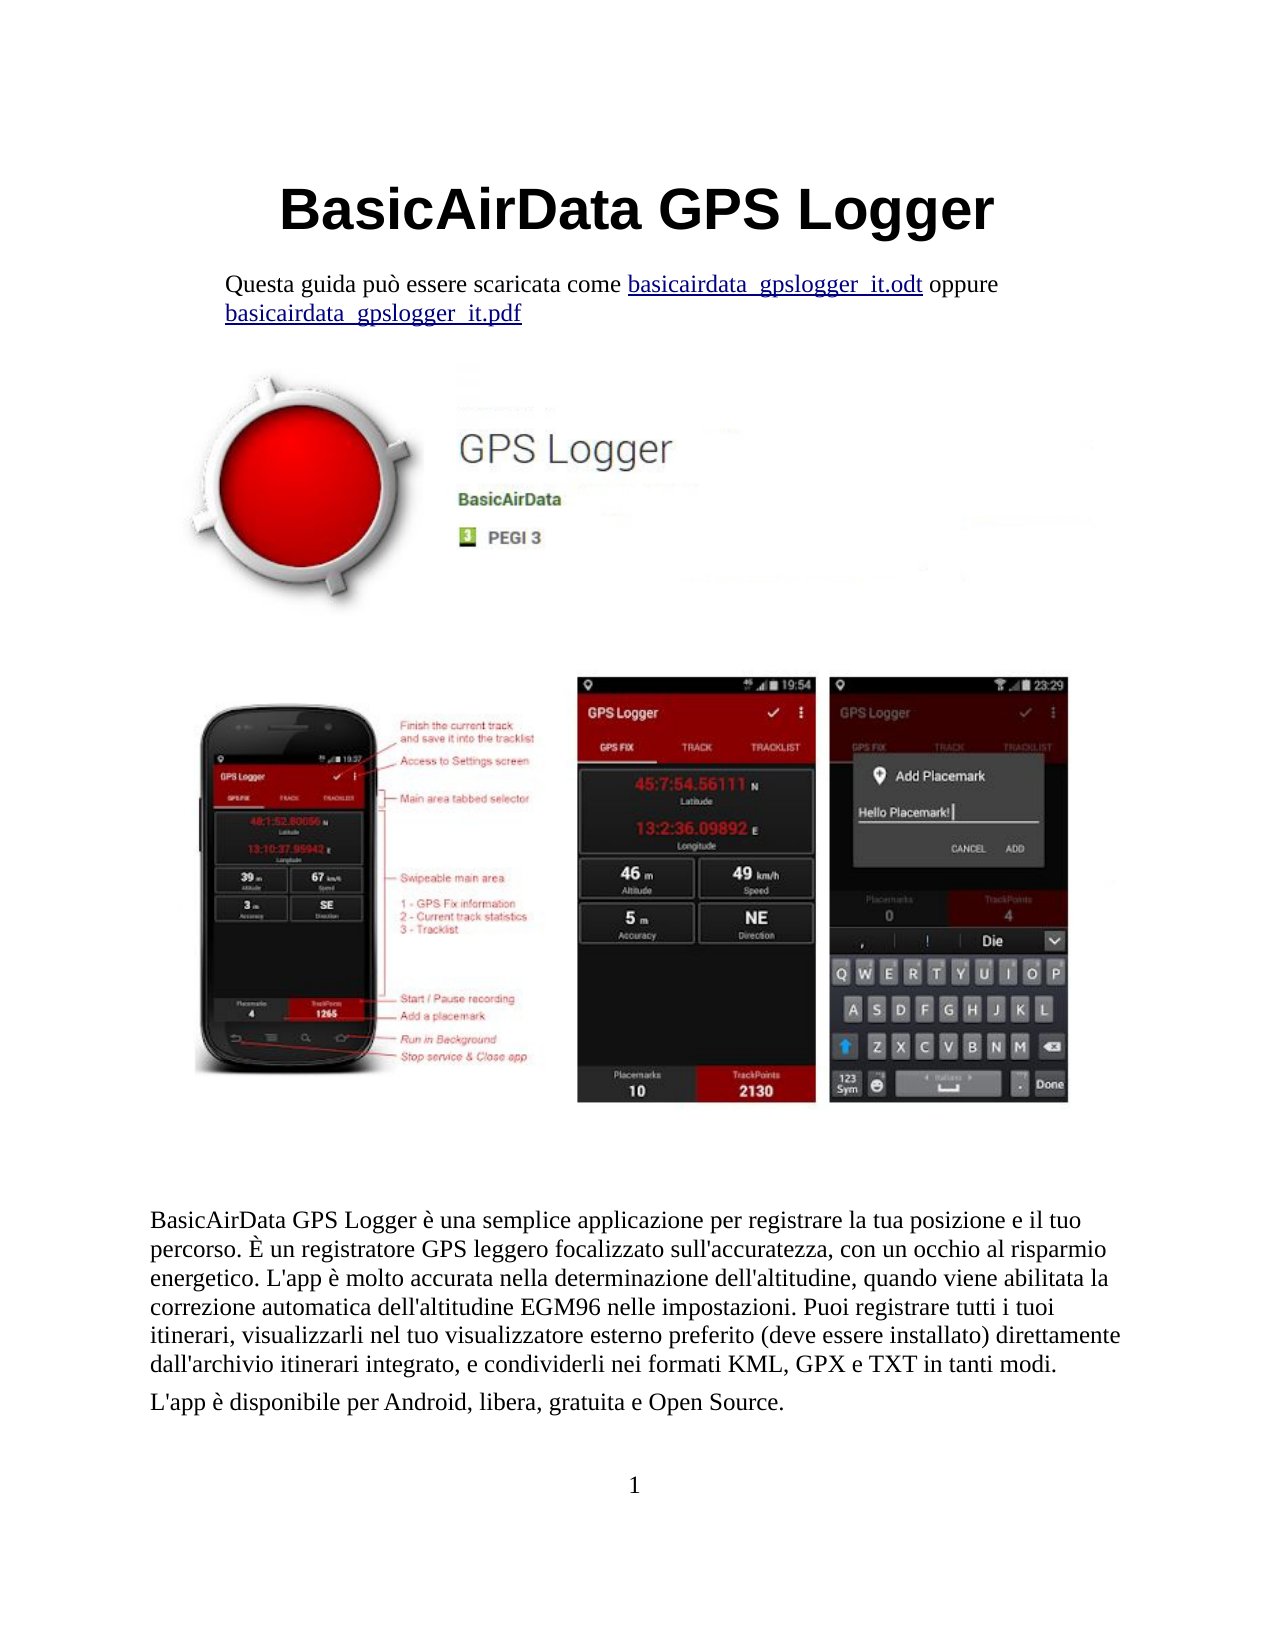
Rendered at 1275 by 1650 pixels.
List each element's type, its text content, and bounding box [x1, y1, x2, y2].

text BasicAirData GPS Logger è una semplice applicazione per registrare la tua posizione e il tuo percorso. È un registratore GPS leggero focalizzato sull'accuratezza, con un occhio al risparmio energetico. L'app è molto accurata nella determinazione dell'altitudine, quando viene abilitata la correzione automatica dell'altitudine EGM96 nelle impostazioni. Puoi registrare tutti i tuoi itinerari, visualizzarli nel tuo visualizzatore esterno preferito (deve essere installato) direttamente dall'archivio itinerari integrato, e condividerli nei formati KML, GPX e TXT in tanti modi. [150, 1206, 1125, 1378]
text Questa guida può essere scaricata come basicairdata_gpslogger_it.odt oppure basicairdata_gpslogger_it.pdf [225, 269, 1125, 327]
title BasicAirData GPS Logger [150, 175, 1125, 242]
picture [150, 342, 1123, 1152]
text L'app è disponibile per Android, libera, gratuita e Open Source. [150, 1387, 1125, 1416]
